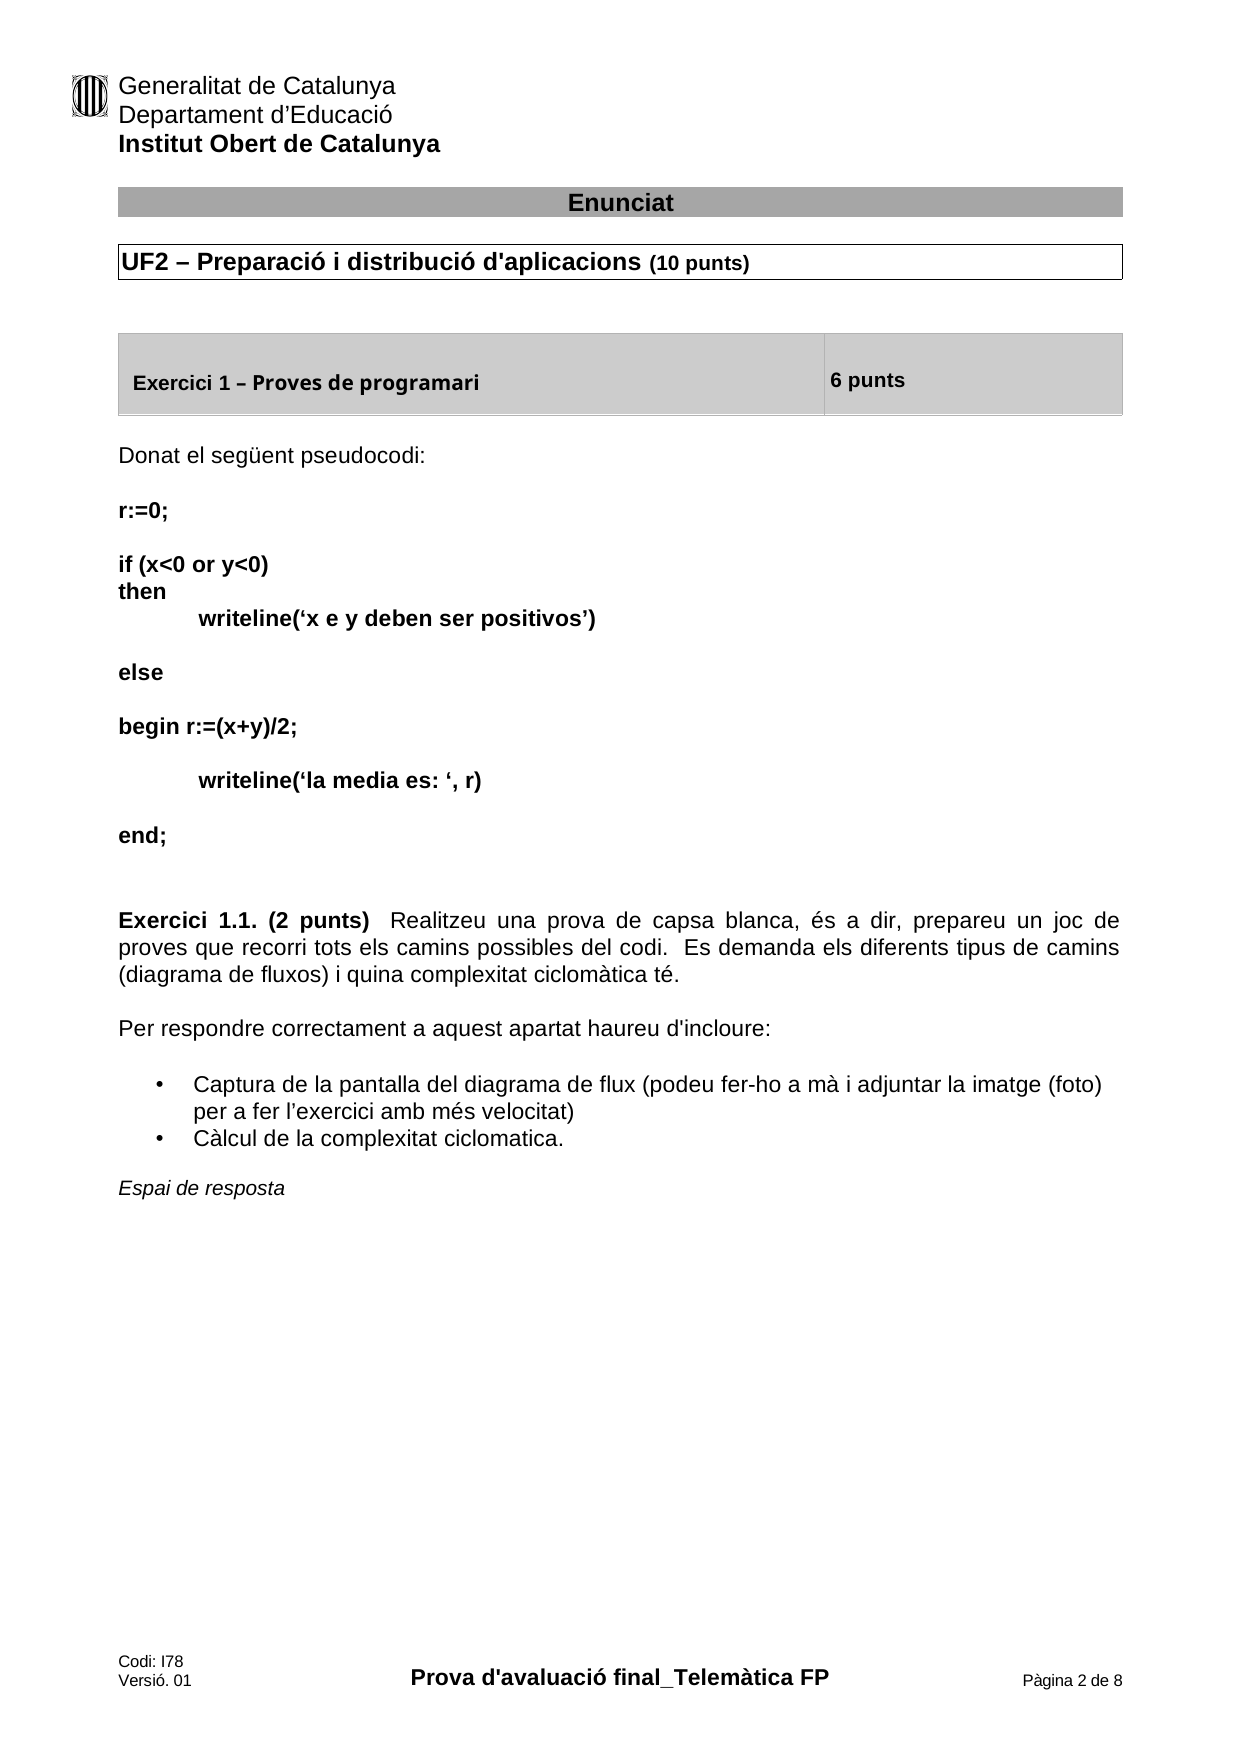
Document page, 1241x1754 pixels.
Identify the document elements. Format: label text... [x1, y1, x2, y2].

text Donat el següent pseudocodi: [118, 442, 1122, 469]
text writeline(‘x e y deben ser positivos’) [118, 604, 1122, 631]
text writeline(‘la media es: ‘, r) [118, 767, 1122, 794]
text Per respondre correctament a aquest apartat haureu d'incloure: [118, 1014, 1122, 1042]
text if (x<0 or y<0) [118, 550, 1122, 577]
text then [118, 577, 1122, 604]
text r:=0; [118, 496, 1122, 523]
text else [118, 658, 1122, 686]
list Captura de la pantalla del diagrama de flux (podeu fer-ho a mà i adjuntar la imatge (foto) per a fer l’exercici amb més velocitat) [156, 1071, 1122, 1125]
text Espai de resposta [118, 1176, 1122, 1200]
table_header 6 punts [825, 334, 1122, 414]
text Enunciat [118, 187, 1123, 217]
text end; [118, 821, 1122, 848]
text UF2 – Preparació i distribució d'aplicacions (10 punts) [119, 245, 1122, 279]
list Càlcul de la complexitat ciclomatica. [156, 1125, 1122, 1152]
text Exercici 1.1. (2 punts) Realitzeu una prova de capsa blanca, és a dir, prepareu un joc de proves que recorri tots els camins possibles del codi. Es demanda els diferents tipus de camins (diagrama de fluxos) i quina complexitat ciclomàtica té. [118, 906, 1122, 987]
text begin r:=(x+y)/2; [118, 713, 1122, 740]
table_header Exercici 1 – Proves de programari [119, 334, 824, 414]
